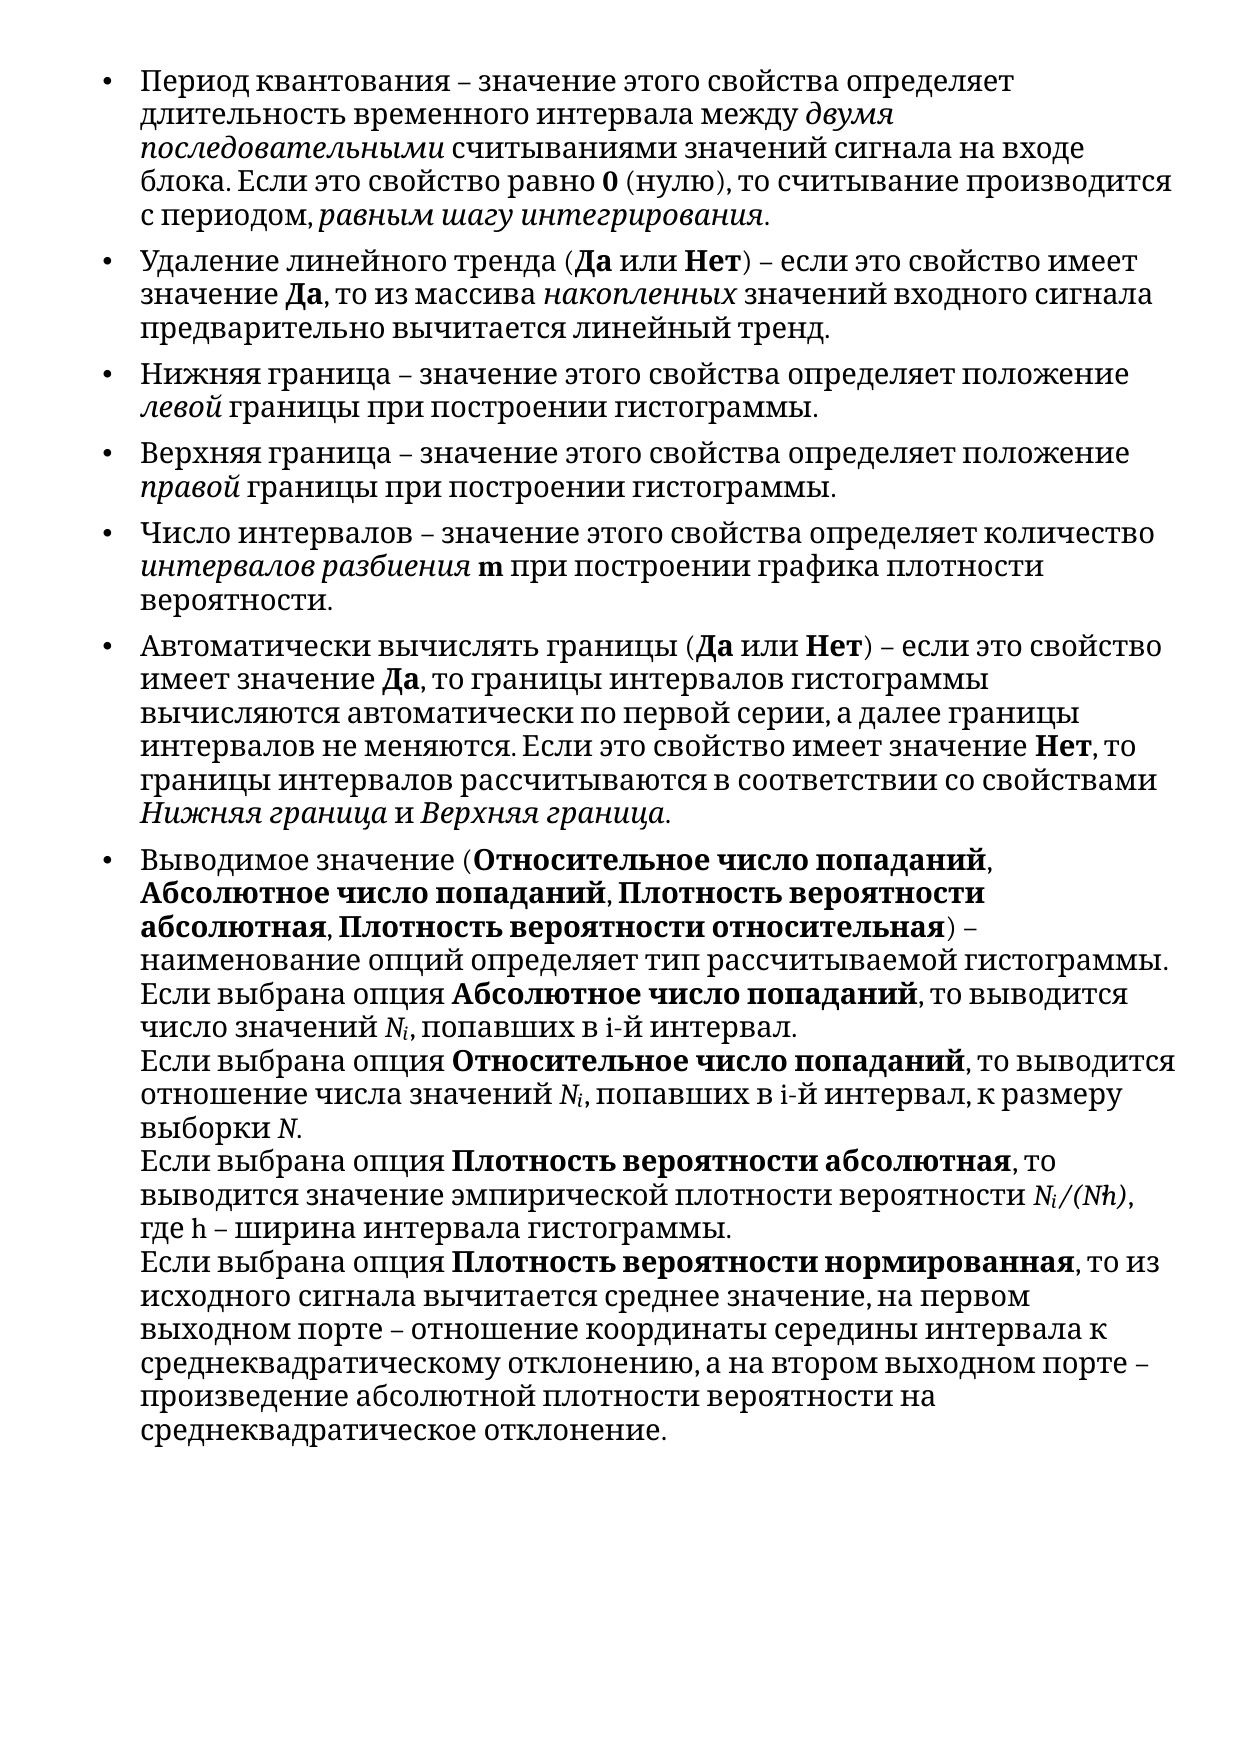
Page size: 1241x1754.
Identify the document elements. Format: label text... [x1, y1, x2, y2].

table_cell Этот блок предназначен для построения плотности вероятности распределения сигнала (гистограммы). Алгоритм расчёта плотности вероятности следующий: Сначала вычисляется минимальное и максимальное значения случайного сигнала. Весь интервалразбивается на заданное число интервалов m, причём границы каждого интервала рассчитываются по формулам: где L – левая граница i-го интервала; R – правая граница i-го интервала. Ширина интервала: Затем рассчитывается число попаданий величины в i-й интервал Nᵢ. Плотность вероятности в i-м интервале оценивается по формуле: pᵢ = Nᵢ/(N·h), где N – размер выборки. Блок имеет 1 входной порт и 2 выходных порта. Входной сигнал должен быть скалярным. Сигнал на 1-ом выходном порте – вектор середин интервалов гистограммы. Сигнал на 2-ом выходном порте – вектор значений гистограммы. Размерность выходов одинакова и соответствует свойству Число интервалов. Свойства: Размер серии – значение этого свойства определяет размер серии в выборке. Расчет по всей выборке (Да или Нет) – если это свойство имеет значение Да то плотность вероятности рассчитывается по всей выборке и усредняется. Если свойство имеет значение Нет, то плотность вероятности вычисляется по отдельным сериям. Период квантования – значение этого свойства определяет длительность временного интервала между двумя последовательными считываниями значений сигнала на входе блока. Если это свойство равно 0 (нулю), то считывание производится с периодом, равным шагу интегрирования. Удаление линейного тренда (Да или Нет) – если это свойство имеет значение Да, то из массива накопленных значений входного сигнала предварительно вычитается линейный тренд. Нижняя граница – значение этого свойства определяет положение левой границы при построении гистограммы. Верхняя граница – значение этого свойства определяет положение правой границы при построении гистограммы. Число интервалов – значение этого свойства определяет количество интервалов разбиения m при построении графика плотности вероятности. Автоматически вычислять границы (Да или Нет) – если это свойство имеет значение Да, то границы интервалов гистограммы вычисляются автоматически по первой серии, а далее границы интервалов не меняются. Если это свойство имеет значение Нет, то границы интервалов рассчитываются в соответствии со свойствами Нижняя граница и Верхняя граница. Выводимое значение (Относительное число попаданий, Абсолютное число попаданий, Плотность вероятности абсолютная, Плотность вероятности относительная) – наименование опций определяет тип рассчитываемой гистограммы. Если выбрана опция Абсолютное число попаданий, то выводится число значений Nᵢ, попавших в i-й интервал. Если выбрана опция Относительное число попаданий, то выводится отношение числа значений Nᵢ, попавших в i-й интервал, к размеру выборки N. Если выбрана опция Плотность вероятности абсолютная, то выводится значение эмпирической плотности вероятности Nᵢ/(N·h), где h – ширина интервала гистограммы. Если выбрана опция Плотность вероятности нормированная, то из исходного сигнала вычитается среднее значение, на первом выходном порте – отношение координаты середины интервала к среднеквадратическому отклонению, а на втором выходном порте – произведение абсолютной плотности вероятности на среднеквадратическое отклонение. [59, 59, 1181, 1466]
